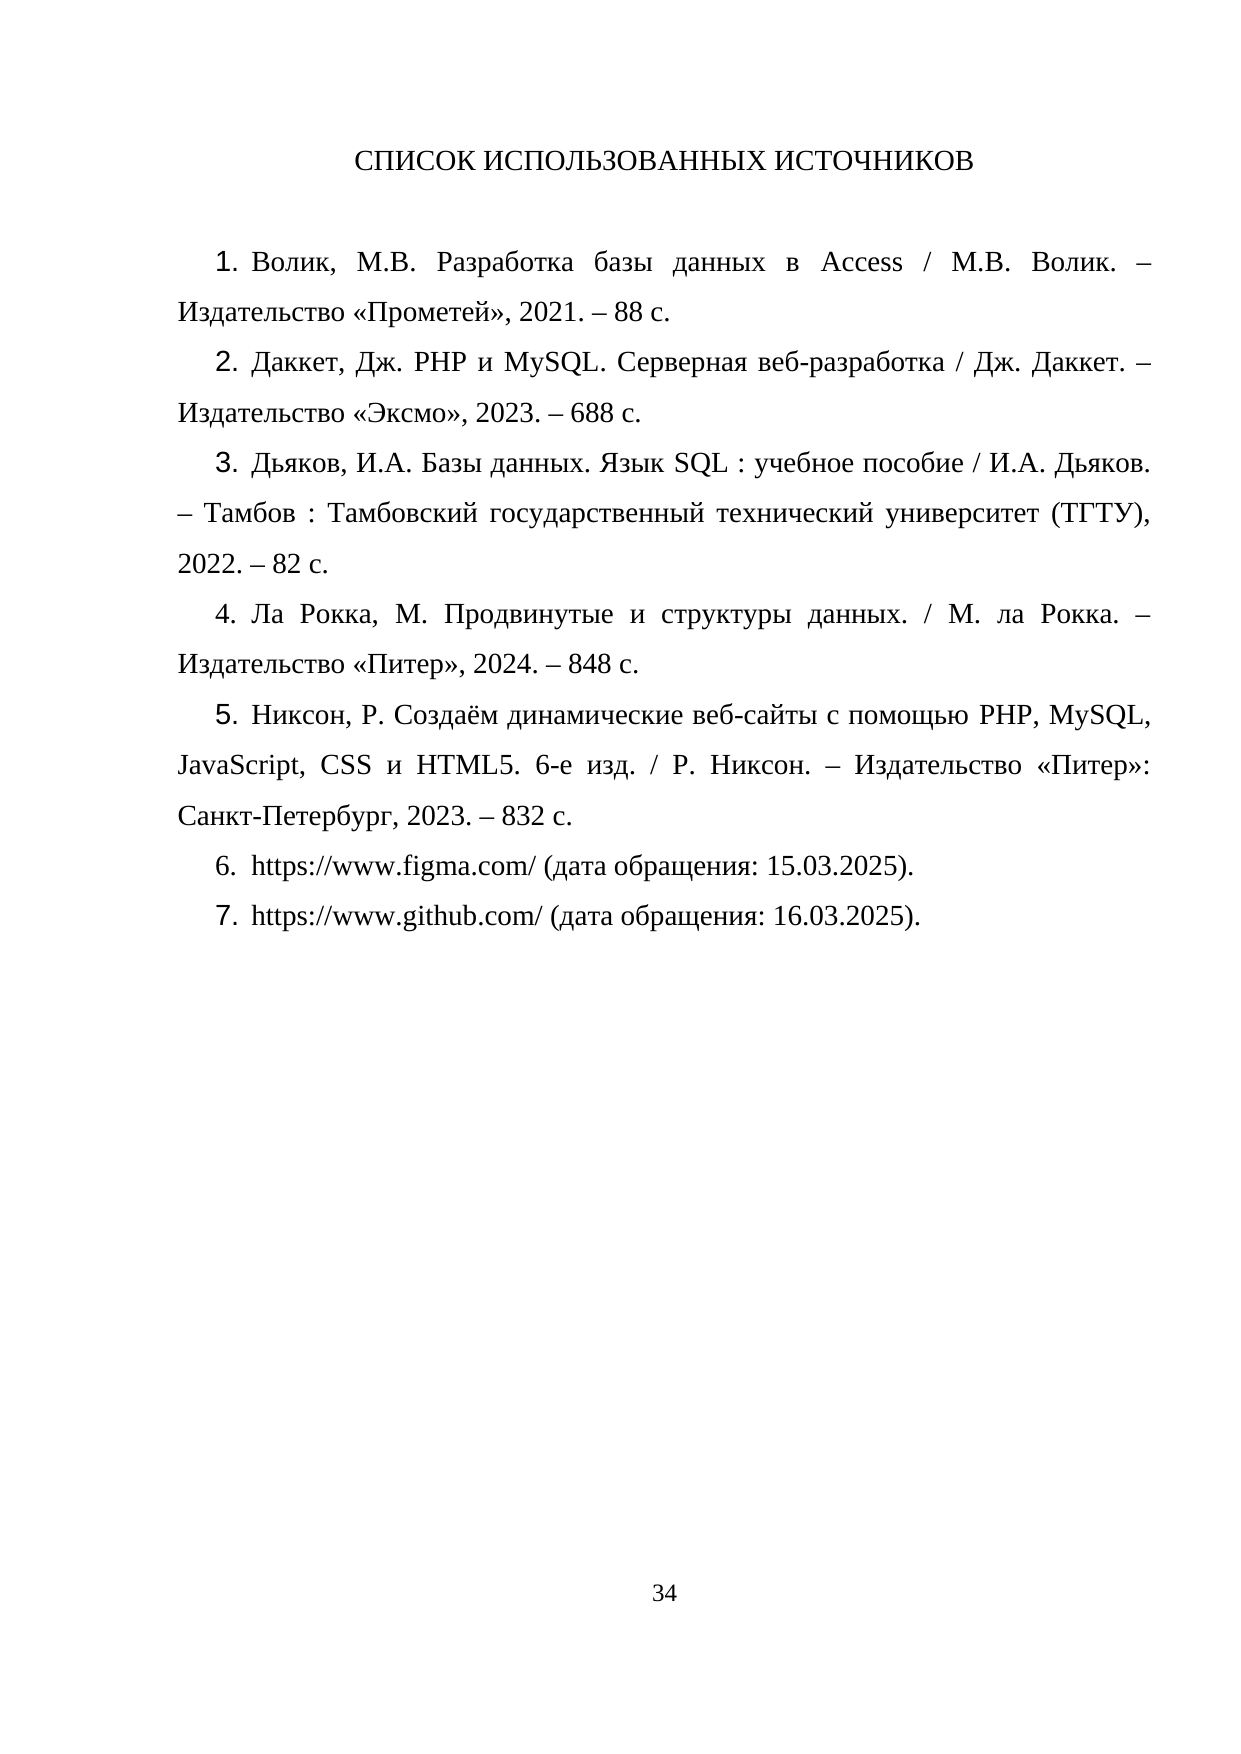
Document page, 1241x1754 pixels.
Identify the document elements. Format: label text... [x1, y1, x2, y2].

list Ла Рокка, М. Продвинутые и структуры данных. / М. ла Рокка. – Издательство «Питер», 2024. – 848 с. [177, 596, 1152, 680]
list https://www.github.com/ (дата обращения: 16.03.2025). [177, 898, 1152, 932]
list Никсон, Р. Создаём динамические веб-сайты с помощью PHP, MySQL, JavaScript, CSS и HTML5. 6-е изд. / Р. Никсон. – Издательство «Питер»: Санкт-Петербург, 2023. – 832 с. [177, 697, 1152, 831]
list https://www.figma.com/ (дата обращения: 15.03.2025). [177, 848, 1152, 881]
subtitle СПИСОК ИСПОЛЬЗОВАННЫХ ИСТОЧНИКОВ [177, 143, 1152, 177]
list Даккет, Дж. PHP и MySQL. Серверная веб-разработка / Дж. Даккет. – Издательство «Эксмо», 2023. – 688 с. [177, 344, 1152, 428]
list Дьяков, И.А. Базы данных. Язык SQL : учебное пособие / И.А. Дьяков. – Тамбов : Тамбовский государственный технический университет (ТГТУ), 2022. – 82 с. [177, 445, 1152, 579]
list Волик, М.В. Разработка базы данных в Access / М.В. Волик. – Издательство «Прометей», 2021. – 88 с. [177, 244, 1152, 328]
